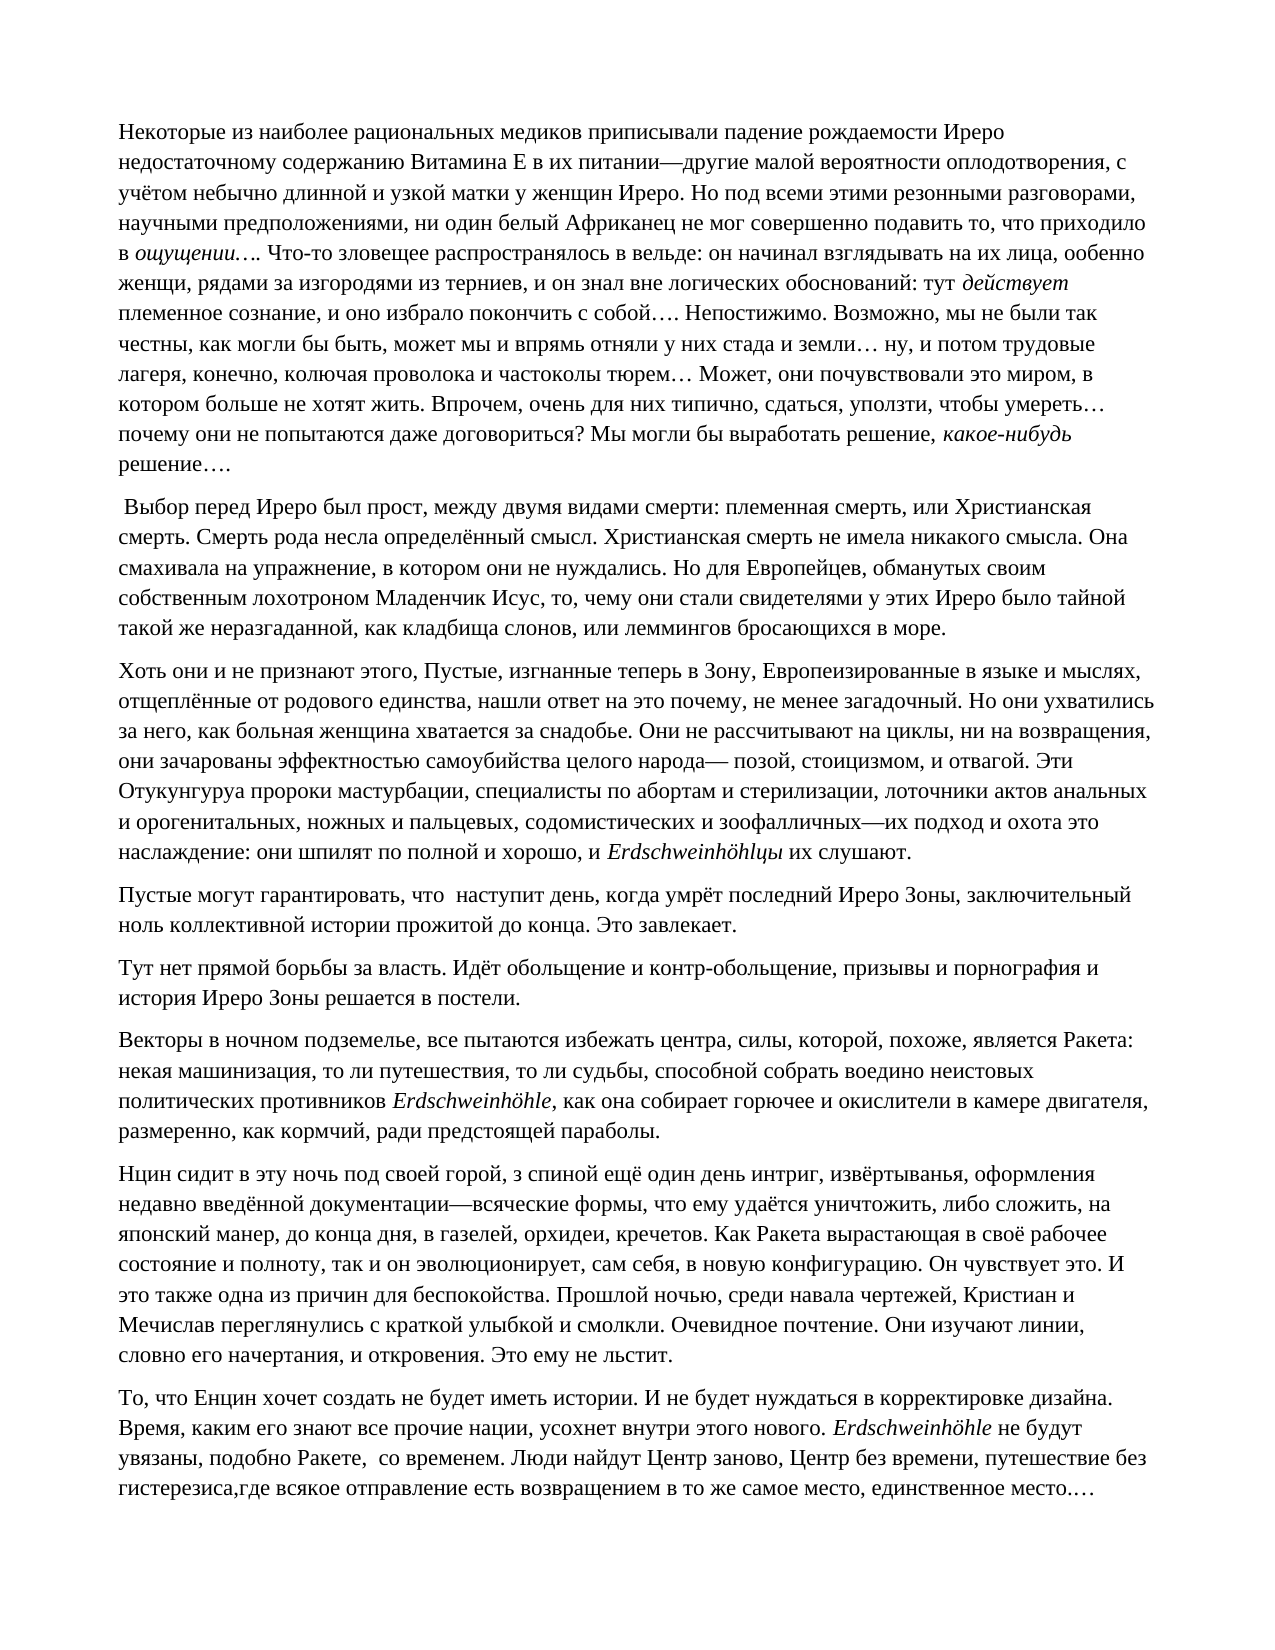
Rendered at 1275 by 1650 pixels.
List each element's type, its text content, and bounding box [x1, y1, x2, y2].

text Нцин сидит в эту ночь под своей горой, з спиной ещё один день интриг, извёртыванья, оформления недавно введённой документации—всяческие формы, что ему удаётся уничтожить, либо сложить, на японский манер, до конца дня, в газелей, орхидеи, кречетов. Как Ракета вырастающая в своё рабочее состояние и полноту, так и он эволюционирует, сам себя, в новую конфигурацию. Он чувствует это. И это также одна из причин для беспокойства. Прошлой ночью, среди навала чертежей, Кристиан и Мечислав переглянулись с краткой улыбкой и смолкли. Очевидное почтение. Они изучают линии, словно его начертания, и откровения. Это ему не льстит. [118, 1160, 1157, 1367]
text Выбор перед Иреро был прост, между двумя видами смерти: племенная смерть, или Христианская смерть. Смерть рода несла определённый смысл. Христианская смерть не имела никакого смысла. Она смахивала на упражнение, в котором они не нуждались. Но для Европейцев, обманутых своим собственным лохотроном Младенчик Исус, то, чему они стали свидетелями у этих Иреро было тайной такой же неразгаданной, как кладбища слонов, или леммингов бросающихся в море. [118, 493, 1157, 640]
text То, что Енцин хочет создать не будет иметь истории. И не будет нуждаться в корректировке дизайна. Время, каким его знают все прочие нации, усохнет внутри этого нового. Erdschweinhöhle не будут увязаны, подобно Ракете, со временем. Люди найдут Центр заново, Центр без времени, путешествие без гистерезиса,где всякое отправление есть возвращением в то же самое место, единственное место.… [118, 1384, 1157, 1501]
text Векторы в ночном подземелье, все пытаются избежать центра, силы, которой, похоже, является Ракета: некая машинизация, то ли путешествия, то ли судьбы, способной собрать воедино неистовых политических противников Erdschweinhöhle, как она собирает горючее и окислители в камере двигателя, размеренно, как кормчий, ради предстоящей параболы. [118, 1026, 1157, 1143]
text Хоть они и не признают этого, Пустые, изгнанные теперь в Зону, Европеизированные в языке и мыслях, отщеплённые от родового единства, нашли ответ на это почему, не менее загадочный. Но они ухватились за него, как больная женщина хватается за снадобье. Они не рассчитывают на циклы, ни на возвращения, они зачарованы эффектностью самоубийства целого народа— позой, стоицизмом, и отвагой. Эти Отукунгуруа пророки мастурбации, специалисты по абортам и стерилизации, лоточники актов анальных и орогенитальных, ножных и пальцевых, содомистических и зоофалличных—их подход и охота это наслаждение: они шпилят по полной и хорошо, и Erdschweinhöhlцы их слушают. [118, 657, 1157, 864]
text Тут нет прямой борьбы за власть. Идёт обольщение и контр-обольщение, призывы и порнография и история Иреро Зоны решается в постели. [118, 953, 1157, 1010]
text Некоторые из наиболее рациональных медиков приписывали падение рождаемости Иреро недостаточному содержанию Витамина Е в их питании—другие малой вероятности оплодотворения, с учётом небычно длинной и узкой матки у женщин Иреро. Но под всеми этими резонными разговорами, научными предположениями, ни один белый Африканец не мог совершенно подавить то, что приходило в ощущении…. Что-то зловещее распространялось в вельде: он начинал взглядывать на их лица, ообенно женщи, рядами за изгородями из терниев, и он знал вне логических обоснований: тут действует племенное сознание, и оно избрало покончить с собой…. Непостижимо. Возможно, мы не были так честны, как могли бы быть, может мы и впрямь отняли у них стада и земли… ну, и потом трудовые лагеря, конечно, колючая проволока и частоколы тюрем… Может, они почувствовали это миром, в котором больше не хотят жить. Впрочем, очень для них типично, сдаться, уползти, чтобы умереть… почему они не попытаются даже договориться? Мы могли бы выработать решение, какое-нибудь решение…. [118, 118, 1157, 477]
text Пустые могут гарантировать, что наступит день, когда умрёт последний Иреро Зоны, заключительный ноль коллективной истории прожитой до конца. Это завлекает. [118, 881, 1157, 937]
